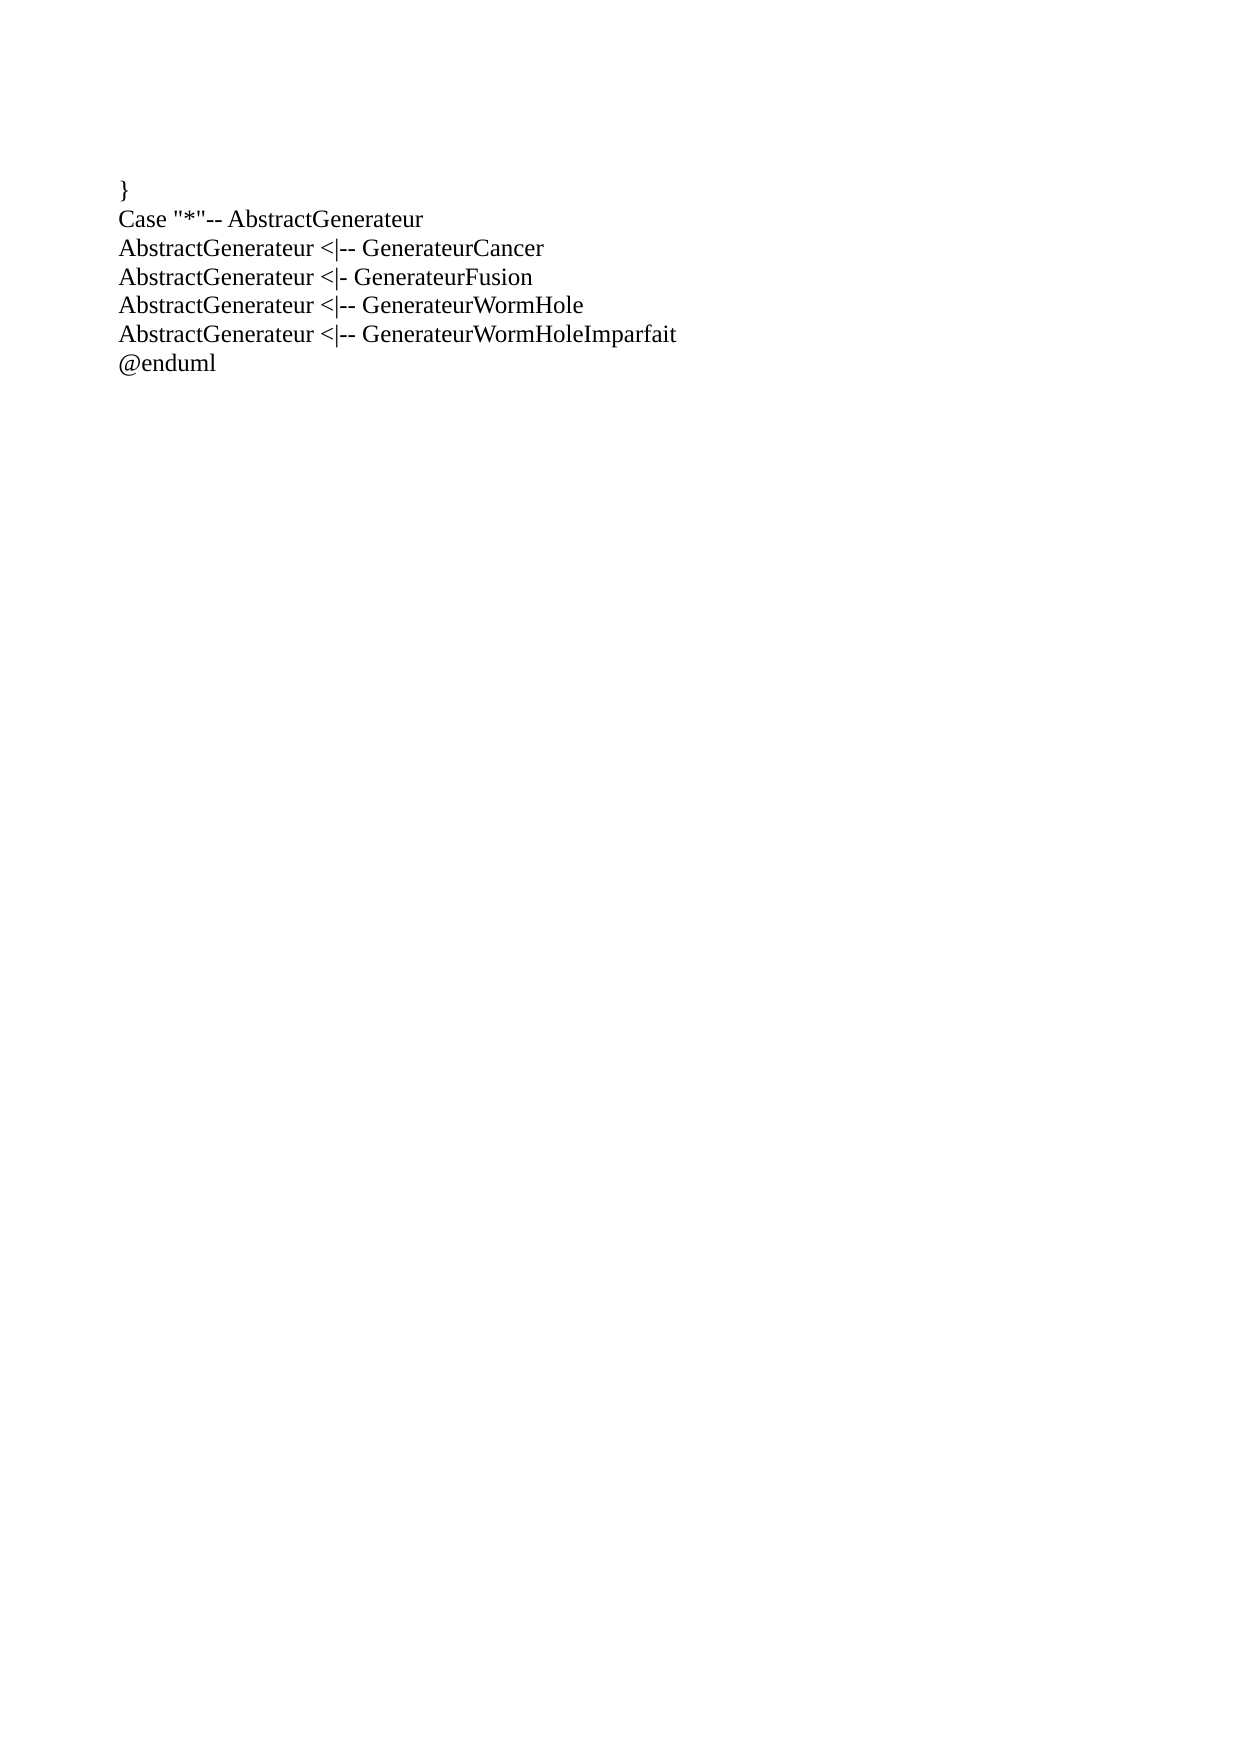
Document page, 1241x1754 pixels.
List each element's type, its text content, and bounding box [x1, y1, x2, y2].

text } [118, 176, 1122, 204]
text AbstractGenerateur <|-- GenerateurWormHole [118, 291, 1122, 319]
text Case "*"-- AbstractGenerateur [118, 204, 1122, 233]
text AbstractGenerateur <|- GenerateurFusion [118, 262, 1122, 291]
text AbstractGenerateur <|-- GenerateurCancer [118, 233, 1122, 262]
text AbstractGenerateur <|-- GenerateurWormHoleImparfait [118, 319, 1122, 348]
text @enduml [118, 348, 1122, 377]
